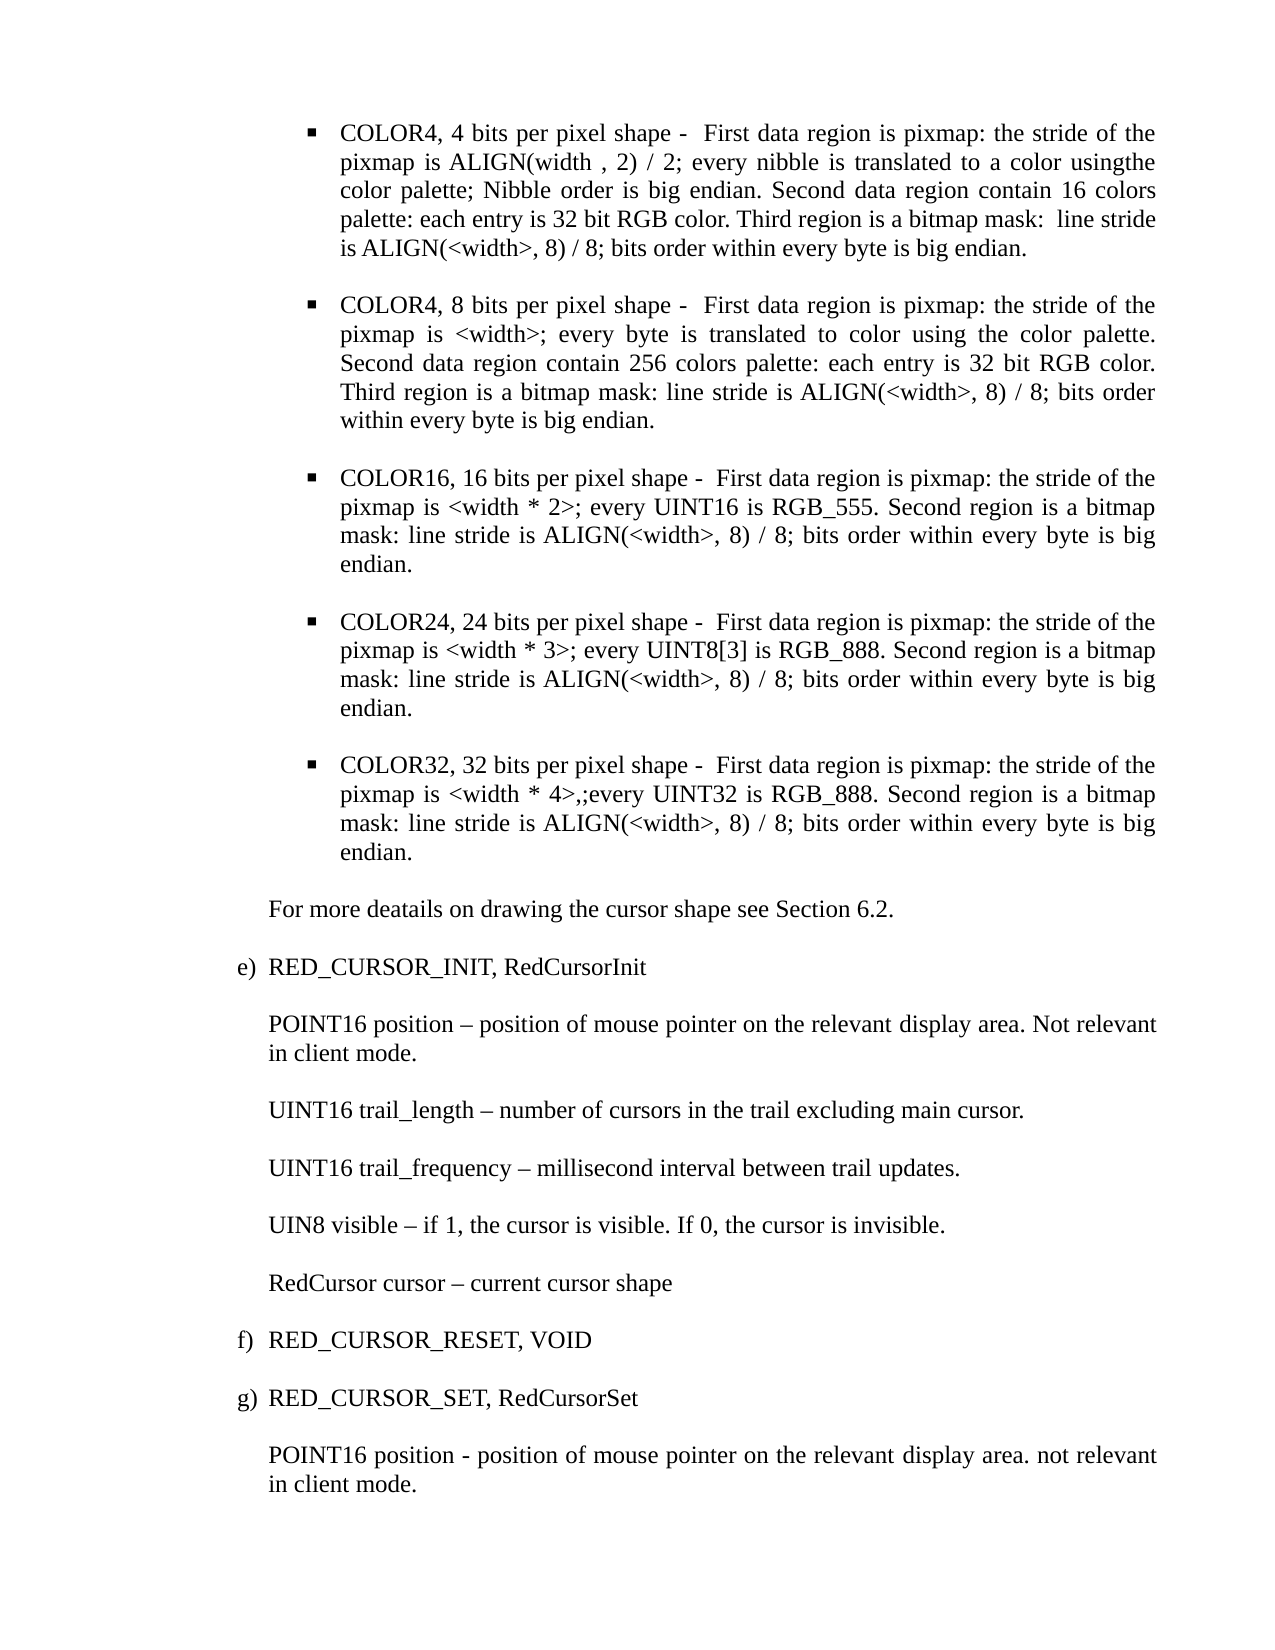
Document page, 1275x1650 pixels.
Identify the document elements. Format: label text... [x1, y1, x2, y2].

list UINT16 trail_frequency – millisecond interval between trail updates. [231, 1153, 1157, 1182]
list UIN8 visible – if 1, the cursor is visible. If 0, the cursor is invisible. [231, 1211, 1157, 1239]
list UINT16 trail_length – number of cursors in the trail excluding main cursor. [231, 1096, 1157, 1124]
list RED_CURSOR_SET, RedCursorSet [231, 1383, 1157, 1412]
list COLOR16, 16 bits per pixel shape - First data region is pixmap: the stride of the pixmap is <width * 2>; every UINT16 is RGB_555. Second region is a bitmap mask: line stride is ALIGN(<width>, 8) / 8; bits order within every byte is big endian. [302, 463, 1157, 578]
list RED_CURSOR_INIT, RedCursorInit [231, 952, 1157, 981]
list POINT16 position - position of mouse pointer on the relevant display area. not relevant in client mode. [231, 1441, 1157, 1498]
list RED_CURSOR_RESET, VOID [231, 1326, 1157, 1354]
list RedCursor cursor – current cursor shape [231, 1268, 1157, 1297]
list For more deatails on drawing the cursor shape see Section 6.2. [231, 894, 1157, 923]
list COLOR4, 8 bits per pixel shape - First data region is pixmap: the stride of the pixmap is <width>; every byte is translated to color using the color palette. Second data region contain 256 colors palette: each entry is 32 bit RGB color. Third region is a bitmap mask: line stride is ALIGN(<width>, 8) / 8; bits order within every byte is big endian. [302, 291, 1157, 434]
list COLOR32, 32 bits per pixel shape - First data region is pixmap: the stride of the pixmap is <width * 4>,;every UINT32 is RGB_888. Second region is a bitmap mask: line stride is ALIGN(<width>, 8) / 8; bits order within every byte is big endian. [302, 751, 1157, 866]
list POINT16 position – position of mouse pointer on the relevant display area. Not relevant in client mode. [231, 1009, 1157, 1067]
list COLOR4, 4 bits per pixel shape - First data region is pixmap: the stride of the pixmap is ALIGN(width , 2) / 2; every nibble is translated to a color usingthe color palette; Nibble order is big endian. Second data region contain 16 colors palette: each entry is 32 bit RGB color. Third region is a bitmap mask: line stride is ALIGN(<width>, 8) / 8; bits order within every byte is big endian. [302, 118, 1157, 262]
list COLOR24, 24 bits per pixel shape - First data region is pixmap: the stride of the pixmap is <width * 3>; every UINT8[3] is RGB_888. Second region is a bitmap mask: line stride is ALIGN(<width>, 8) / 8; bits order within every byte is big endian. [302, 607, 1157, 722]
